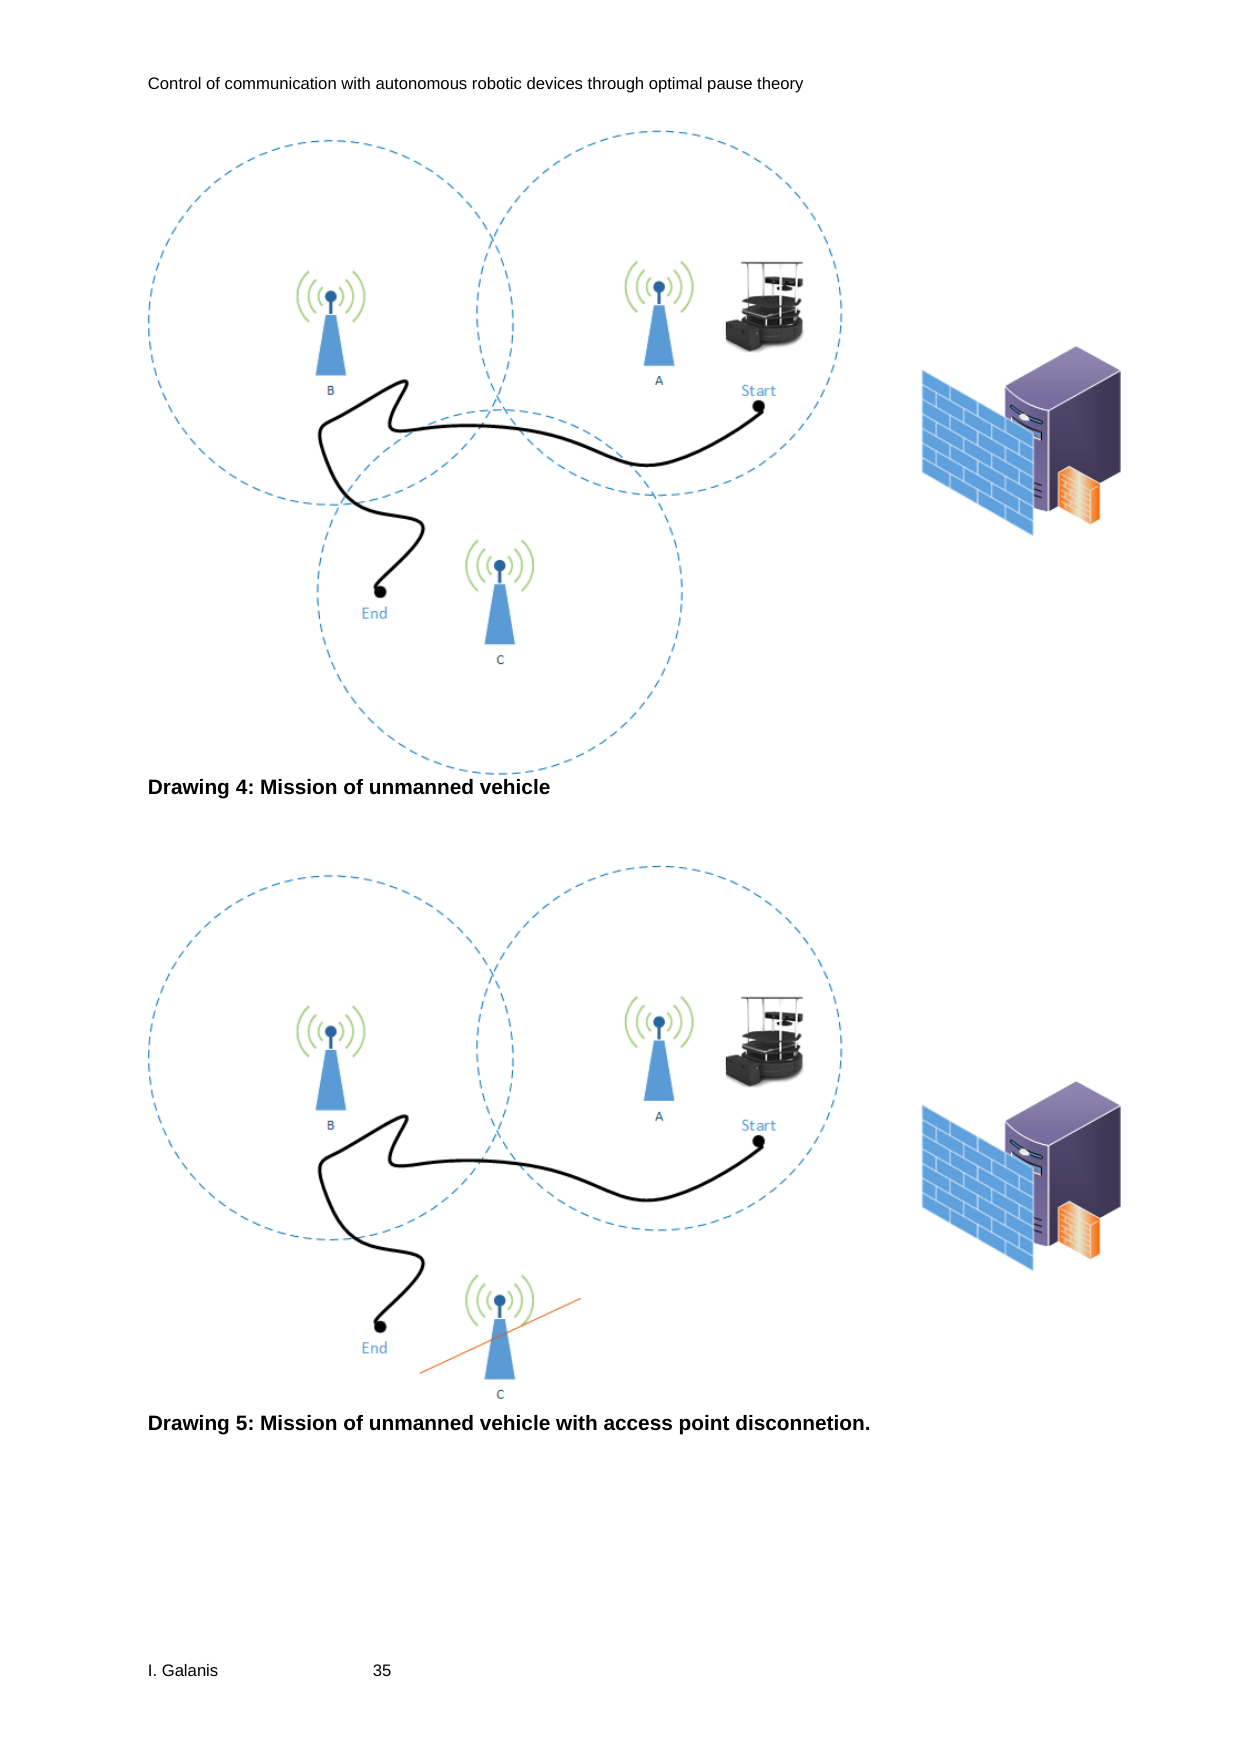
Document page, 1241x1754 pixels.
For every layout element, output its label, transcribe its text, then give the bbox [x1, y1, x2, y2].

picture [147, 130, 1123, 775]
text Drawing 5: Mission of unmanned vehicle with access point disconnetion. [148, 1411, 1122, 1435]
text Drawing 4: Mission of unmanned vehicle [148, 775, 1122, 799]
picture [147, 865, 1123, 1411]
